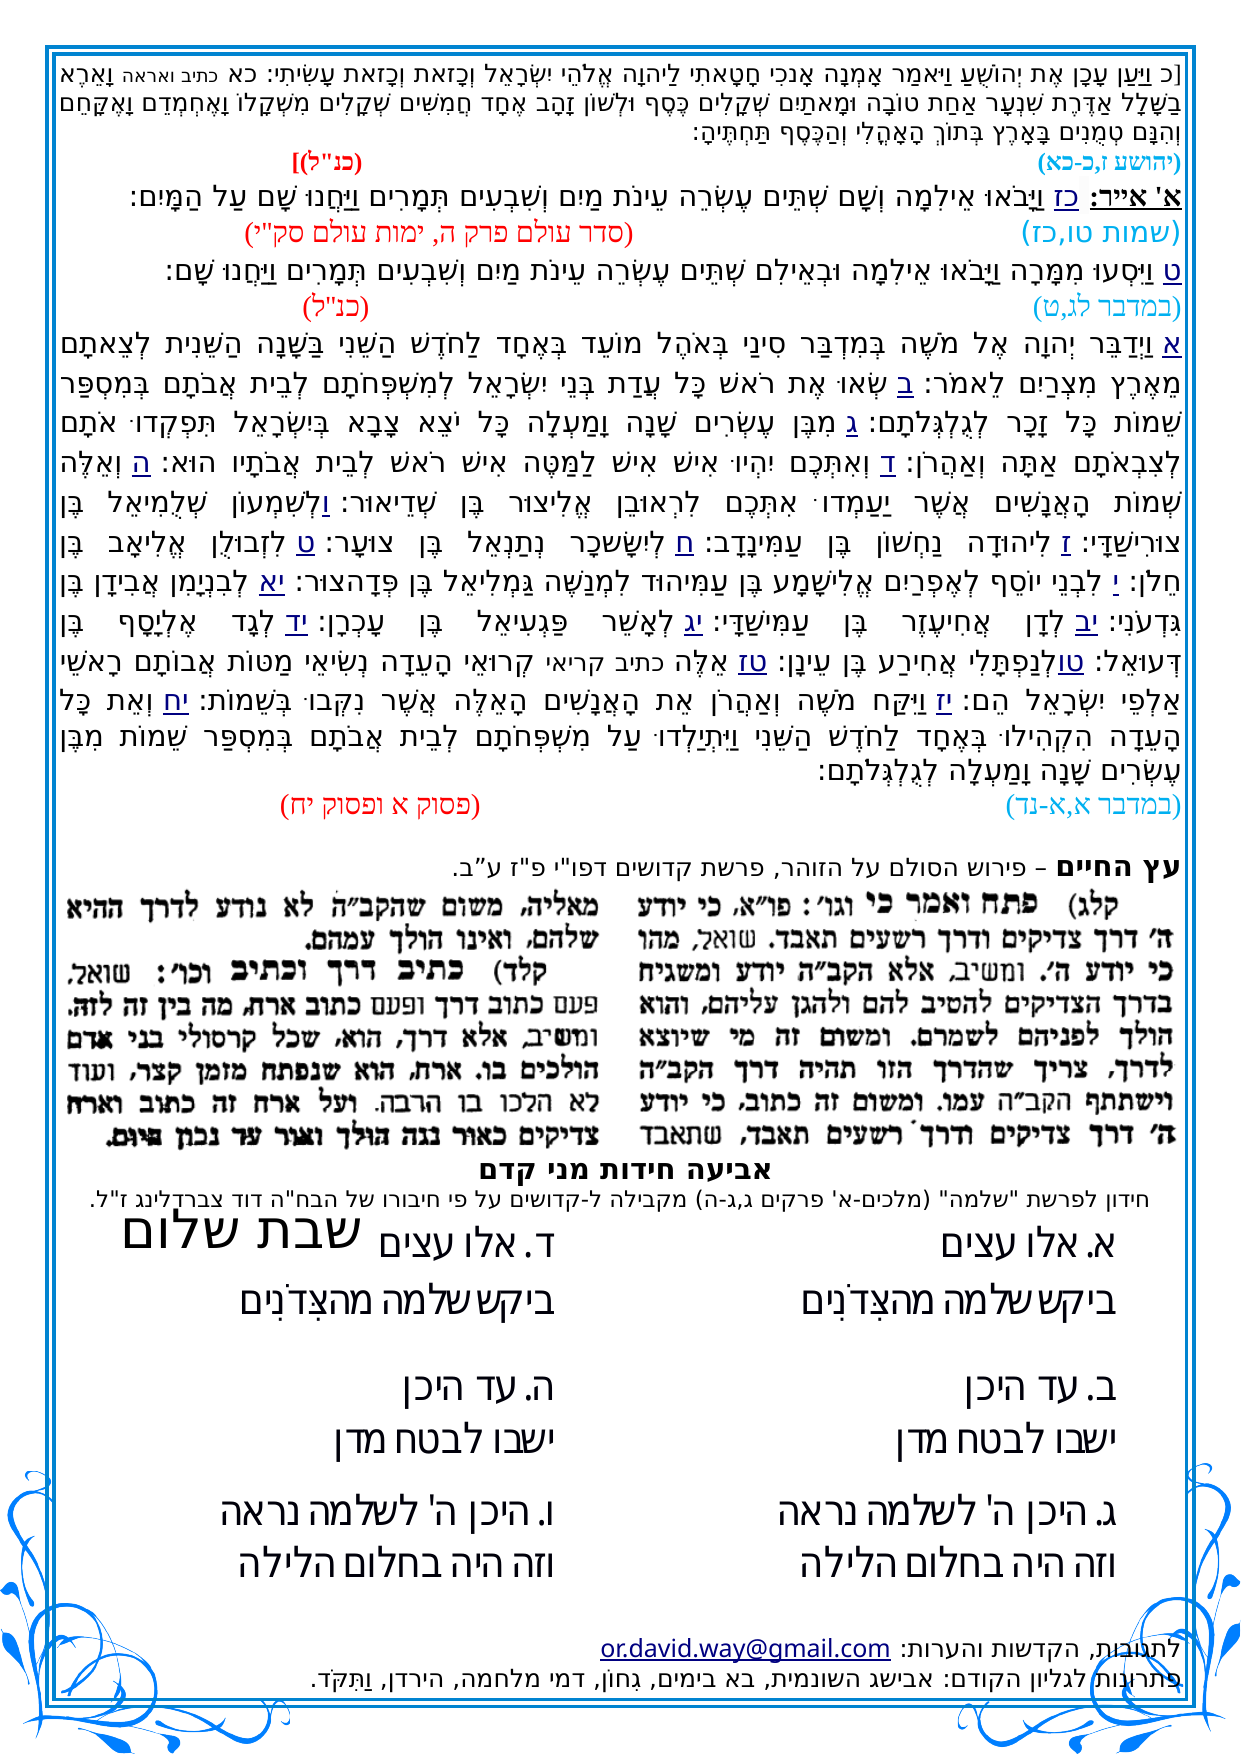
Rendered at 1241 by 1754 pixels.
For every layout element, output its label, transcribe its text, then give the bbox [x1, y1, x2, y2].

picture [56, 1471, 290, 1698]
text חידון לפרשת "שלמה" (מלכים-א' פרקים ג,ג-ה) מקבילה ל-קדושים על פי חיבורו של הבח"ה דוד צברדלינג ז"ל. [59, 1186, 1182, 1213]
list (יהושע ז,כ-כא) (כנ"ל)] [59, 147, 1182, 175]
picture [957, 1463, 1192, 1705]
list (במדבר א,א-נד) (פסוק א ופסוק יח) [59, 787, 1182, 821]
list [כ וַיַּעַן עָכָן אֶת יְהוֹשֻׁעַ וַיּאמַר אָמְנָה אָנכִי חָטָאתִי לַיהוָה אֱלֹהֵי יִשְׂרָאֵל וְכָזאת וְכָזאת עָשִׂיתִי: כא כתיב ואראה וָאֵרֶא בַשָּׁלָל אַדֶּרֶת שִׁנְעָר אַחַת טוֹבָה וּמָאתַיִם שְׁקָלִים כֶּסֶף וּלְשׁוֹן זָהָב אֶחָד חֲמִשִּׁים שְׁקָלִים מִשְׁקָלוֹ וָאֶחְמְדֵם וָאֶקָּחֵם וְהִנָּם טְמֻנִים בָּאָרֶץ בְּתוֹךְ הָאָהֳלִי וְהַכֶּסֶף תַּחְתֶּיהָ: [59, 59, 1182, 147]
list (שמות טו,כז) (סדר עולם פרק ה, ימות עולם סק''י) [59, 215, 1182, 249]
picture [0, 1471, 290, 1754]
picture [58, 883, 1182, 1152]
picture [49, 1471, 290, 1705]
list (במדבר לג,ט) (כנ''ל) [59, 289, 1182, 322]
list ט וַיִּסְעוּ מִמָּרָה וַיָּבֹאוּ אֵילִמָה וּבְאֵילִם שְׁתֵּים עֶשְׂרֵה עֵינֹת מַיִם וְשִׁבְעִים תְּמָרִים וַיַּחֲנוּ שָׁם: [59, 249, 1182, 289]
list א' אייר: כז וַיָּבֹאוּ אֵילִמָה וְשָׁם שְׁתֵּים עֶשְׂרֵה עֵינֹת מַיִם וְשִׁבְעִים תְּמָרִים וַיַּחֲנוּ שָׁם עַל הַמָּיִם: [59, 175, 1182, 215]
picture [957, 1463, 1241, 1754]
picture [957, 1463, 1185, 1698]
list עץ החיים – פירוש הסולם על הזוהר, פרשת קדושים דפו"י פ"ז ע”ב. [59, 849, 1182, 883]
list פתרונות לגליון הקודם: אבישג השונמית, בא בימים, גִחוֹן, דמי מלחמה, הירדן, וַתִּקֹּד. [290, 1665, 957, 1694]
list א וַיְדַבֵּר יְהוָה אֶל מֹשֶׁה בְּמִדְבַּר סִינַי בְּאֹהֶל מוֹעֵד בְּאֶחָד לַחֹדֶשׁ הַשֵּׁנִי בַּשָּׁנָה הַשֵּׁנִית לְצֵאתָם מֵאֶרֶץ מִצְרַיִם לֵאמֹר: ב שְׂאוּ אֶת רֹאשׁ כָּל עֲדַת בְּנֵי יִשְׂרָאֵל לְמִשְׁפְּחֹתָם לְבֵית אֲבֹתָם בְּמִסְפַּר שֵׁמוֹת כָּל זָכָר לְגֻלְגְּלֹתָם: ג מִבֶּן עֶשְׂרִים שָׁנָה וָמַעְלָה כָּל יֹצֵא צָבָא בְּיִשְׂרָאֵל תִּפְקְדוּ אֹתָם לְצִבְאֹתָם אַתָּה וְאַהֲרֹן: ד וְאִתְּכֶם יִהְיוּ אִישׁ אִישׁ לַמַּטֶּה אִישׁ רֹאשׁ לְבֵית אֲבֹתָיו הוּא: ה וְאֵלֶּה שְׁמוֹת הָאֲנָשִׁים אֲשֶׁר יַעַמְדוּ אִתְּכֶם לִרְאוּבֵן אֱלִיצוּר בֶּן שְׁדֵיאוּר: ולְשִׁמְעוֹן שְׁלֻמִיאֵל בֶּן צוּרִישַׁדָּי: ז לִיהוּדָה נַחְשׁוֹן בֶּן עַמִּינָדָב: ח לְיִשָּׂשכָר נְתַנְאֵל בֶּן צוּעָר: ט לִזְבוּלֻן אֱלִיאָב בֶּן חֵלֹן: י לִבְנֵי יוֹסֵף לְאֶפְרַיִם אֱלִישָׁמָע בֶּן עַמִּיהוּד לִמְנַשֶּׁה גַּמְלִיאֵל בֶּן פְּדָהצוּר: יא לְבִנְיָמִן אֲבִידָן בֶּן גִּדְעֹנִי: יב לְדָן אֲחִיעֶזֶר בֶּן עַמִּישַׁדָּי: יג לְאָשֵׁר פַּגְעִיאֵל בֶּן עָכְרָן: יד לְגָד אֶלְיָסָף בֶּן דְּעוּאֵל: טולְנַפְתָּלִי אֲחִירַע בֶּן עֵינָן: טז אֵלֶּה כתיב קריאי קְרוּאֵי הָעֵדָה נְשִׂיאֵי מַטּוֹת אֲבוֹתָם רָאשֵׁי אַלְפֵי יִשְׂרָאֵל הֵם: יז וַיִּקַּח מֹשֶׁה וְאַהֲרֹן אֵת הָאֲנָשִׁים הָאֵלֶּה אֲשֶׁר נִקְּבוּ בְּשֵׁמוֹת: יח וְאֵת כָּל הָעֵדָה הִקְהִילוּ בְּאֶחָד לַחֹדֶשׁ הַשֵּׁנִי וַיִּתְיַלְדוּ עַל מִשְׁפְּחֹתָם לְבֵית אֲבֹתָם בְּמִסְפַּר שֵׁמוֹת מִבֶּן עֶשְׂרִים שָׁנָה וָמַעְלָה לְגֻלְגְּלֹתָם: [59, 322, 1182, 787]
list לתגובות, הקדשות והערות: or.david.way@gmail.com [290, 1631, 957, 1665]
list אביעה חידות מני קדם [59, 1152, 1182, 1186]
picture [957, 1675, 962, 1685]
